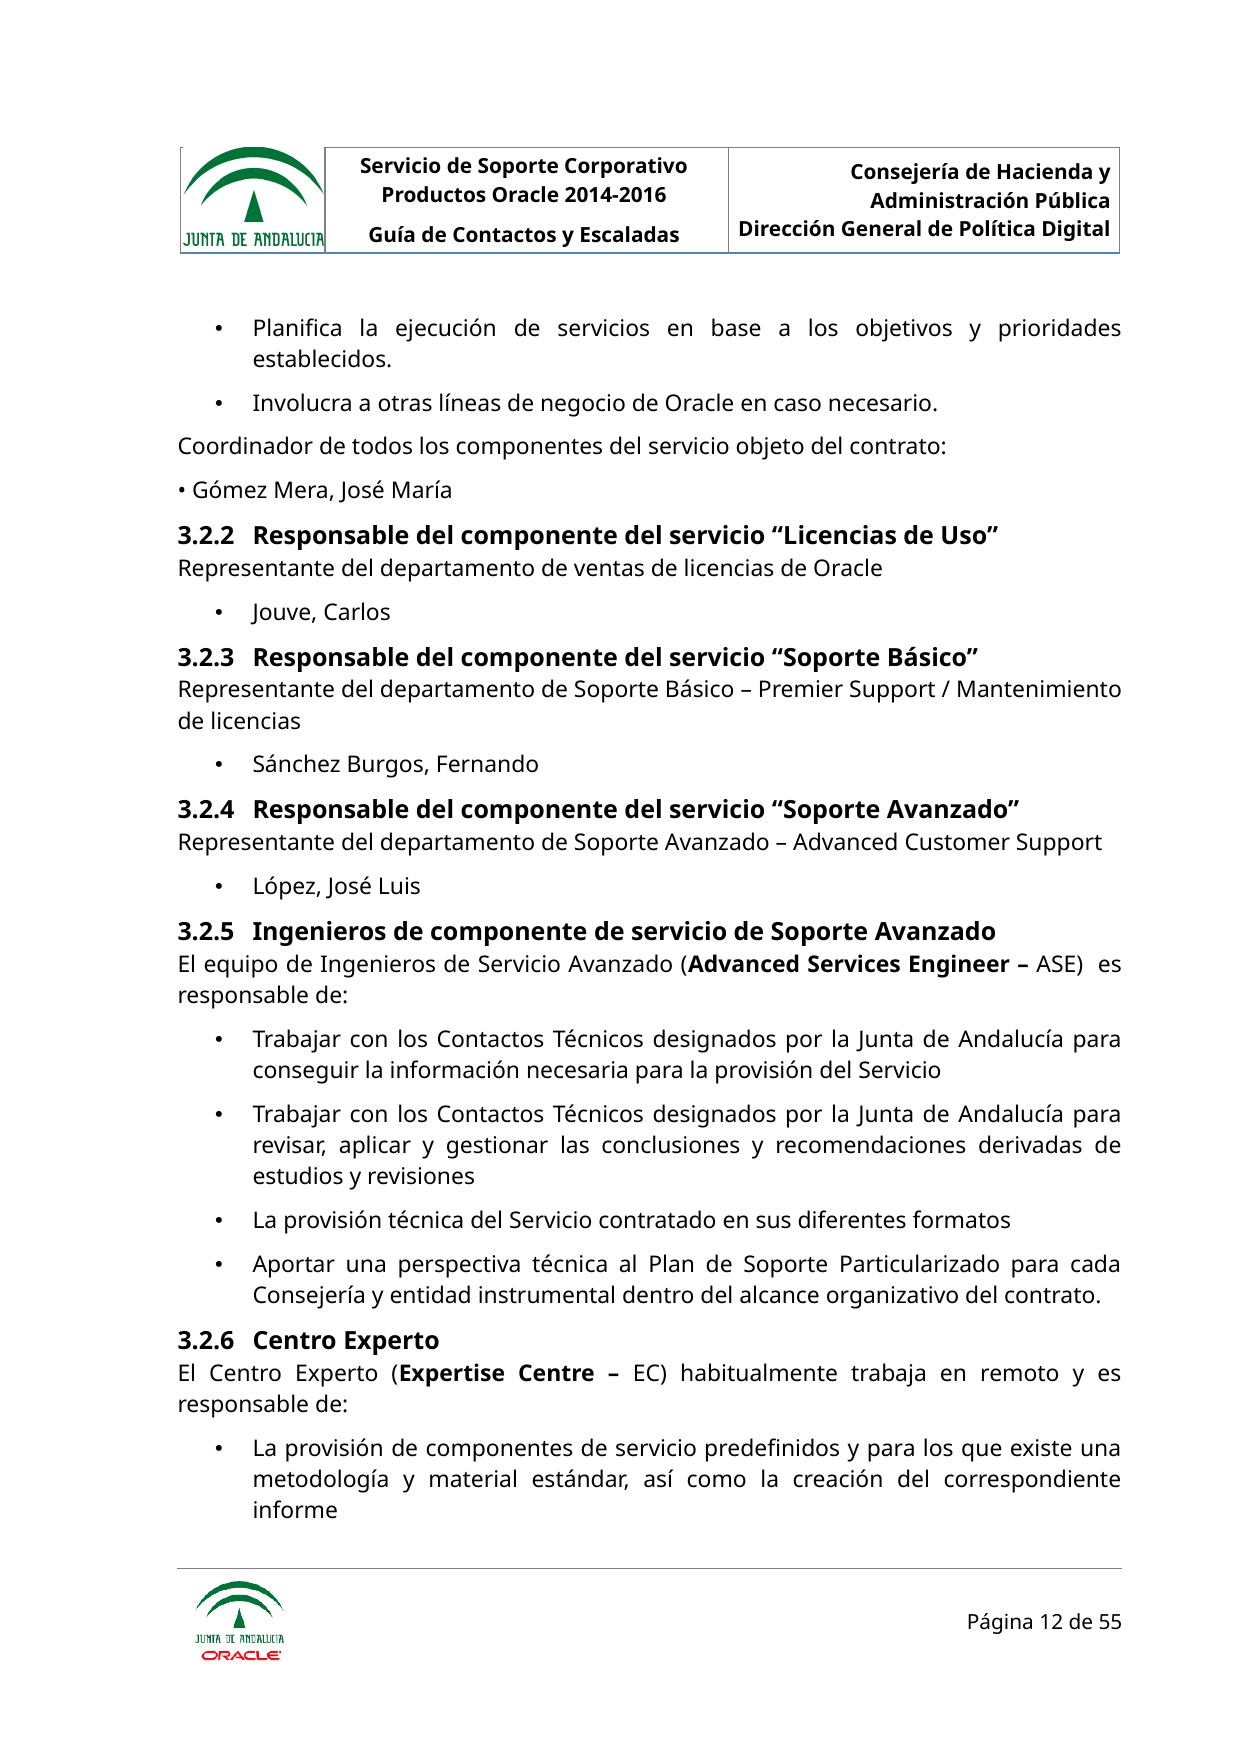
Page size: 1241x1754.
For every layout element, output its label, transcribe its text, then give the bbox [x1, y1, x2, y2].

text El equipo de Ingenieros de Servicio Avanzado (Advanced Services Engineer – ASE) es responsable de: [177, 948, 1122, 1010]
text Representante del departamento de Soporte Avanzado – Advanced Customer Support [177, 826, 1122, 857]
text Coordinador de todos los componentes del servicio objeto del contrato: [177, 430, 1122, 461]
list La provisión de componentes de servicio predefinidos y para los que existe una metodología y material estándar, así como la creación del correspondiente informe [215, 1432, 1122, 1526]
picture [183, 147, 324, 246]
list López, José Luis [215, 870, 1122, 901]
list Trabajar con los Contactos Técnicos designados por la Junta de Andalucía para revisar, aplicar y gestionar las conclusiones y recomendaciones derivadas de estudios y revisiones [215, 1098, 1122, 1191]
list La provisión técnica del Servicio contratado en sus diferentes formatos [215, 1204, 1122, 1235]
text El Centro Experto (Expertise Centre – EC) habitualmente trabaja en remoto y es responsable de: [177, 1357, 1122, 1419]
list Trabajar con los Contactos Técnicos designados por la Junta de Andalucía para conseguir la información necesaria para la provisión del Servicio [215, 1023, 1122, 1085]
subtitle Responsable del componente del servicio “Soporte Avanzado” [177, 792, 1122, 826]
text Representante del departamento de ventas de licencias de Oracle [177, 552, 1122, 583]
subtitle Centro Experto [177, 1323, 1122, 1357]
list Planifica la ejecución de servicios en base a los objetivos y prioridades establecidos. [215, 311, 1122, 374]
list Involucra a otras líneas de negocio de Oracle en caso necesario. [215, 386, 1122, 418]
subtitle Responsable del componente del servicio “Soporte Básico” [177, 639, 1122, 673]
text Representante del departamento de Soporte Básico – Premier Support / Mantenimiento de licencias [177, 673, 1122, 736]
list Jouve, Carlos [215, 596, 1122, 627]
subtitle Ingenieros de componente de servicio de Soporte Avanzado [177, 914, 1122, 948]
text • Gómez Mera, José María [177, 474, 1122, 505]
subtitle Responsable del componente del servicio “Licencias de Uso” [177, 518, 1122, 552]
picture [193, 1581, 285, 1664]
list Sánchez Burgos, Fernando [215, 748, 1122, 779]
list Aportar una perspectiva técnica al Plan de Soporte Particularizado para cada Consejería y entidad instrumental dentro del alcance organizativo del contrato. [215, 1248, 1122, 1310]
